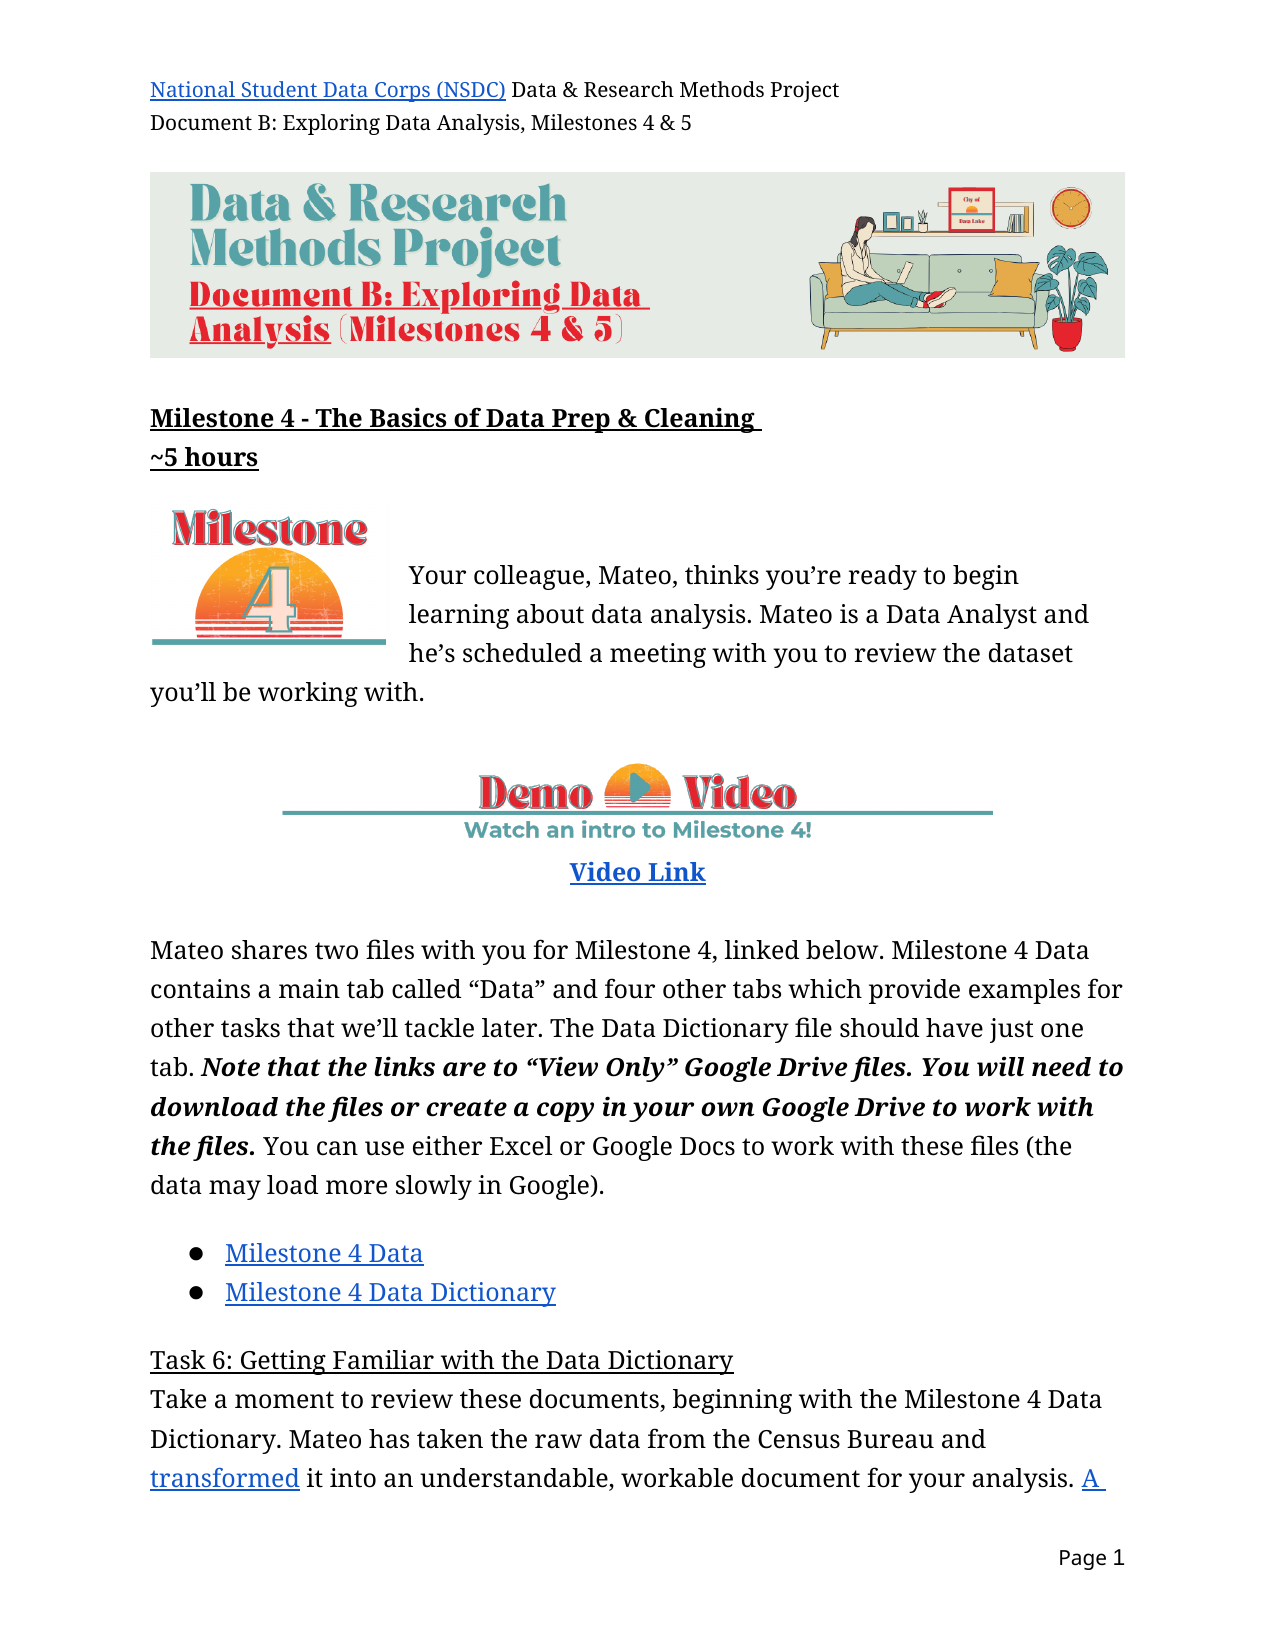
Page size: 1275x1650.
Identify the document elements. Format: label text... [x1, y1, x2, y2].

list Milestone 4 Data [187, 1236, 1125, 1270]
text Video Link [150, 854, 1125, 888]
list Milestone 4 Data Dictionary [187, 1275, 1125, 1339]
picture [258, 751, 1017, 851]
text Your colleague, Mateo, thinks you’re ready to begin learning about data analysis. Mateo is a Data Analyst and he’s scheduled a meeting with you to review the dataset you’ll be working with. [150, 557, 1125, 709]
text Mateo shares two files with you for Milestone 4, linked below. Milestone 4 Data contains a main tab called “Data” and four other tabs which provide examples for other tasks that we’ll tackle later. The Data Dictionary file should have just one tab. Note that the links are to “View Only” Google Drive files. You will need to download the files or create a copy in your own Google Drive to work with the files. You can use either Excel or Google Docs to work with these files (the data may load more slowly in Google). [150, 933, 1125, 1232]
picture [150, 504, 390, 649]
picture [150, 172, 1125, 358]
text Milestone 4 - The Basics of Data Prep & Cleaning [150, 401, 1125, 435]
text Task 6: Getting Familiar with the Data Dictionary [150, 1343, 1125, 1377]
text Take a moment to review these documents, beginning with the Milestone 4 Data Dictionary. Mateo has taken the raw data from the Census Bureau and transformed it into an understandable, workable document for your analysis. A [150, 1382, 1125, 1494]
text ~5 hours [150, 440, 1125, 474]
